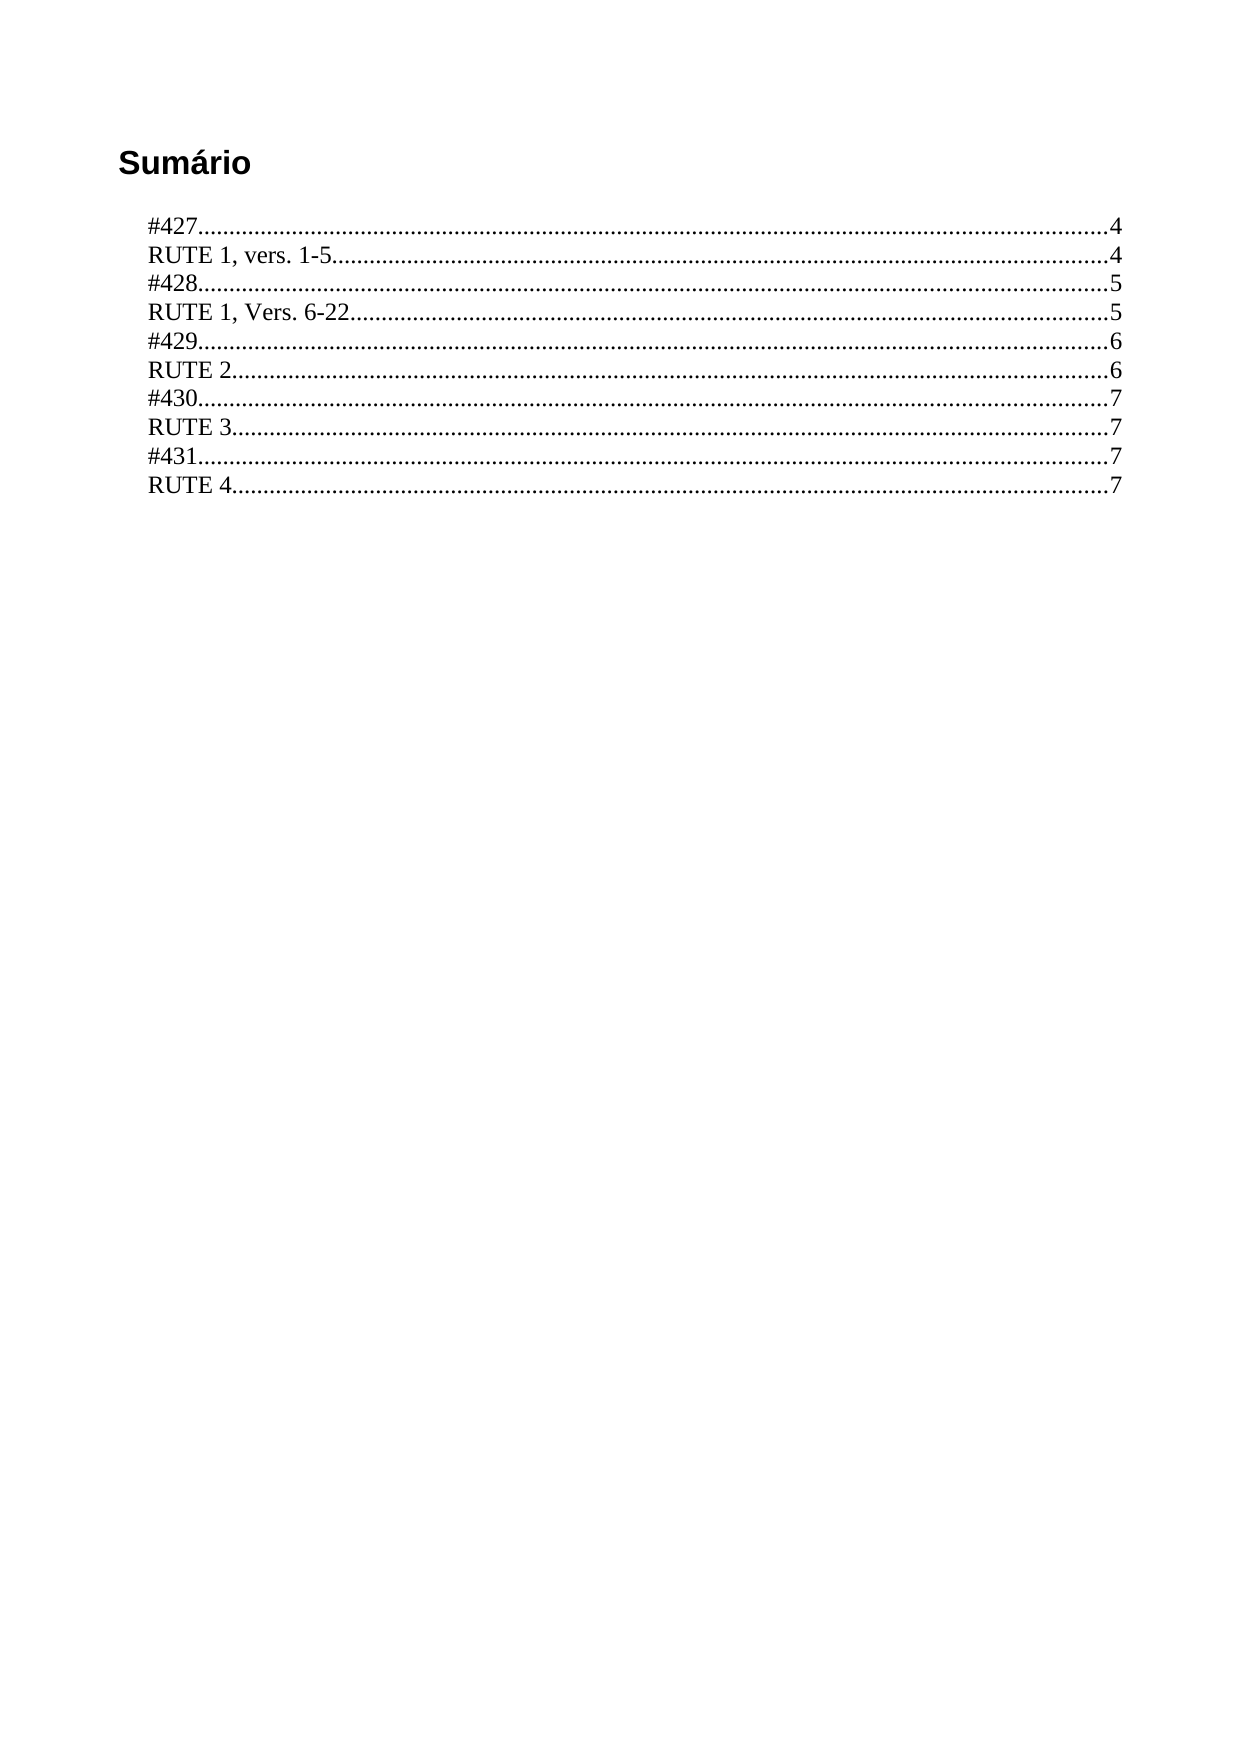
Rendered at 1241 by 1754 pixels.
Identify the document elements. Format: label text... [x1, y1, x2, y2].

text RUTE 3 7 [148, 412, 1122, 441]
text RUTE 4 7 [148, 470, 1122, 498]
subtitle Sumário [118, 143, 1122, 182]
text RUTE 2 6 [148, 355, 1122, 383]
text #428 5 [148, 268, 1122, 297]
text #427 4 [148, 211, 1122, 240]
text RUTE 1, vers. 1-5 4 [148, 240, 1122, 268]
text RUTE 1, Vers. 6-22 5 [148, 297, 1122, 326]
text #431 7 [148, 441, 1122, 470]
text #430 7 [148, 383, 1122, 412]
text #429 6 [148, 326, 1122, 355]
